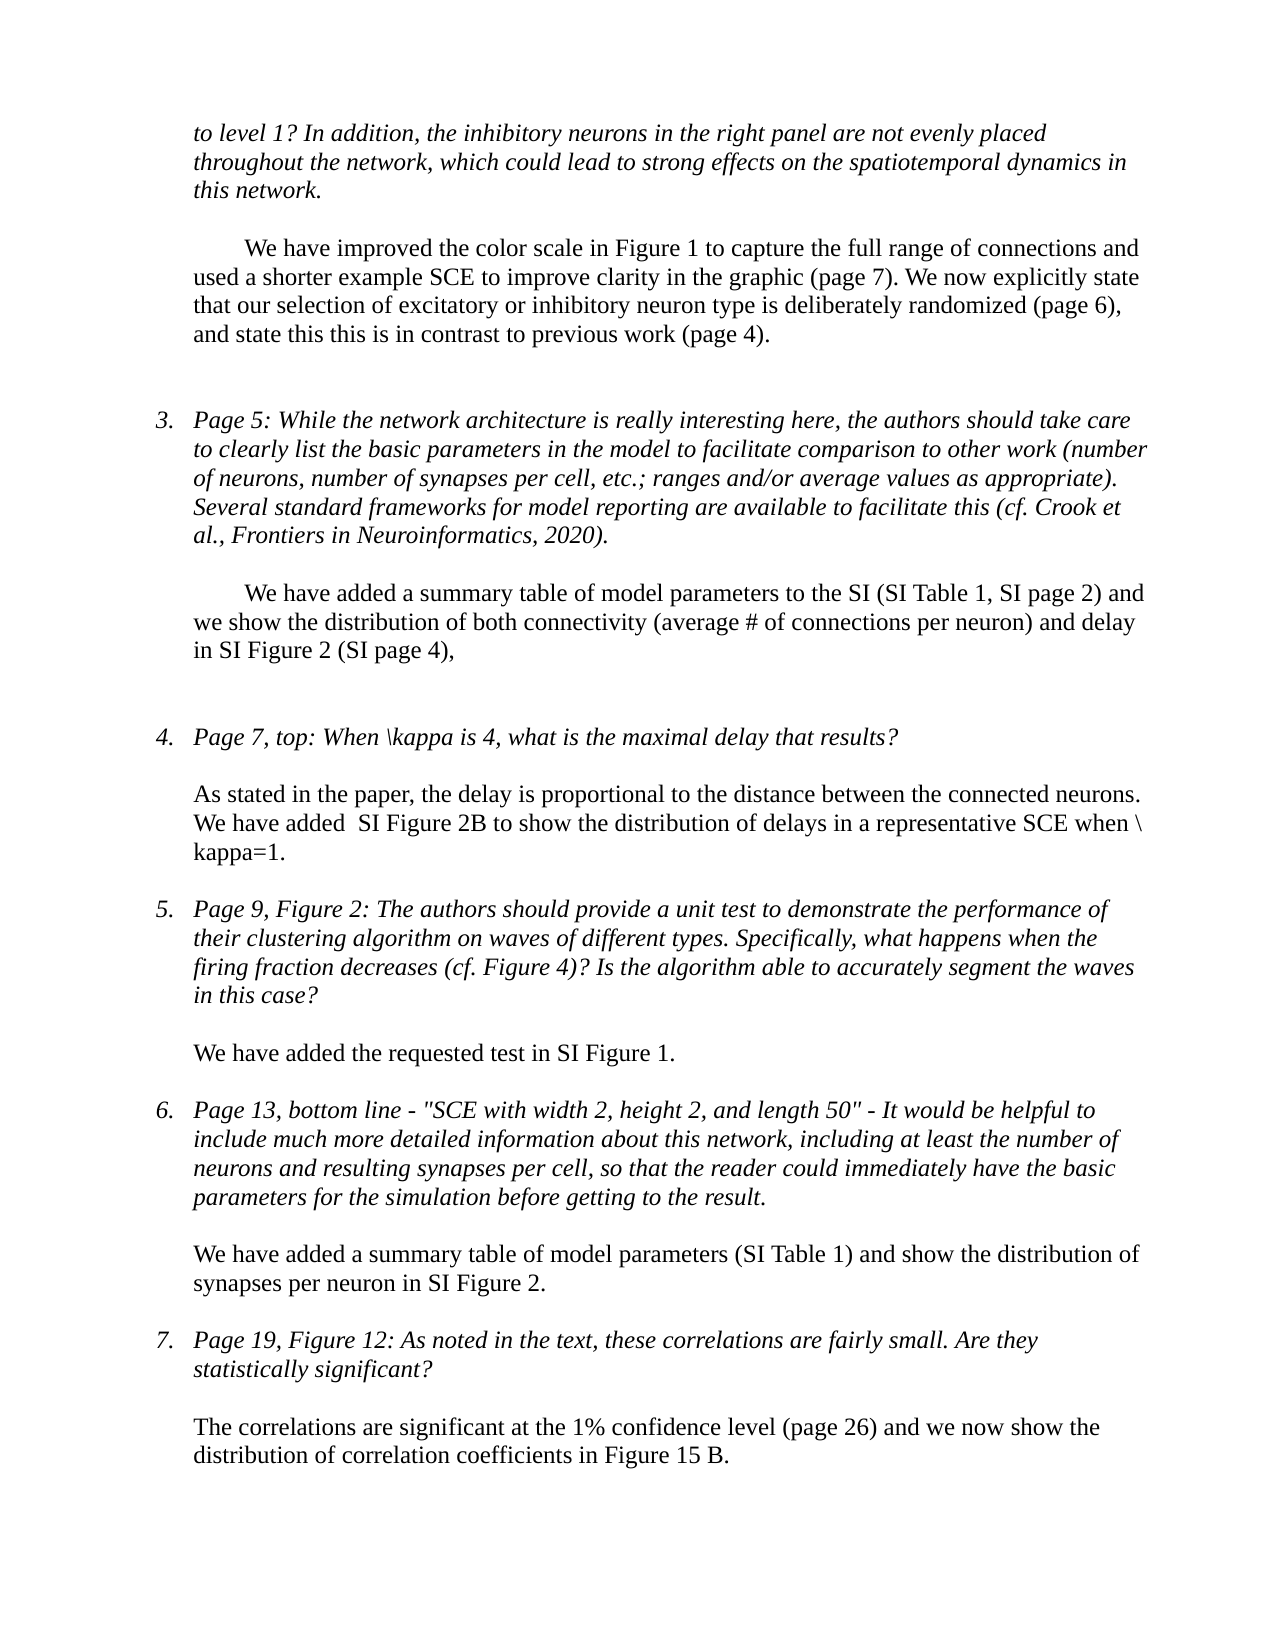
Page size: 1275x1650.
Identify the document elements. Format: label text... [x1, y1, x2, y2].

list Page 5: While the network architecture is really interesting here, the authors should take care to clearly list the basic parameters in the model to facilitate comparison to other work (number of neurons, number of synapses per cell, etc.; ranges and/or average values as appropriate). Several standard frameworks for model reporting are available to facilitate this (cf. Crook et al., Frontiers in Neuroinformatics, 2020). [156, 406, 1157, 549]
text We have added a summary table of model parameters (SI Table 1) and show the distribution of synapses per neuron in SI Figure 2. [193, 1239, 1157, 1297]
list Page 7, top: When \kappa is 4, what is the maximal delay that results? [156, 722, 1157, 751]
list Page 9, Figure 2: The authors should provide a unit test to demonstrate the performance of their clustering algorithm on waves of different types. Specifically, what happens when the firing fraction decreases (cf. Figure 4)? Is the algorithm able to accurately segment the waves in this case? [156, 894, 1157, 1009]
text The correlations are significant at the 1% confidence level (page 26) and we now show the distribution of correlation coefficients in Figure 15 B. [193, 1412, 1157, 1469]
list Page 19, Figure 12: As noted in the text, these correlations are fairly small. Are they statistically significant? [156, 1326, 1157, 1383]
list Page 13, bottom line - "SCE with width 2, height 2, and length 50" - It would be helpful to include much more detailed information about this network, including at least the number of neurons and resulting synapses per cell, so that the reader could immediately have the basic parameters for the simulation before getting to the result. [156, 1096, 1157, 1211]
text We have improved the color scale in Figure 1 to capture the full range of connections and used a shorter example SCE to improve clarity in the graphic (page 7). We now explicitly state that our selection of excitatory or inhibitory neuron type is deliberately randomized (page 6), and state this this is in contrast to previous work (page 4). [193, 233, 1157, 348]
text As stated in the paper, the delay is proportional to the distance between the connected neurons. We have added SI Figure 2B to show the distribution of delays in a representative SCE when \kappa=1. [193, 779, 1157, 866]
text We have added the requested test in SI Figure 1. [193, 1038, 1157, 1067]
list to level 1? In addition, the inhibitory neurons in the right panel are not evenly placed throughout the network, which could lead to strong effects on the spatiotemporal dynamics in this network. [156, 118, 1157, 204]
text We have added a summary table of model parameters to the SI (SI Table 1, SI page 2) and we show the distribution of both connectivity (average # of connections per neuron) and delay in SI Figure 2 (SI page 4), [193, 578, 1157, 664]
